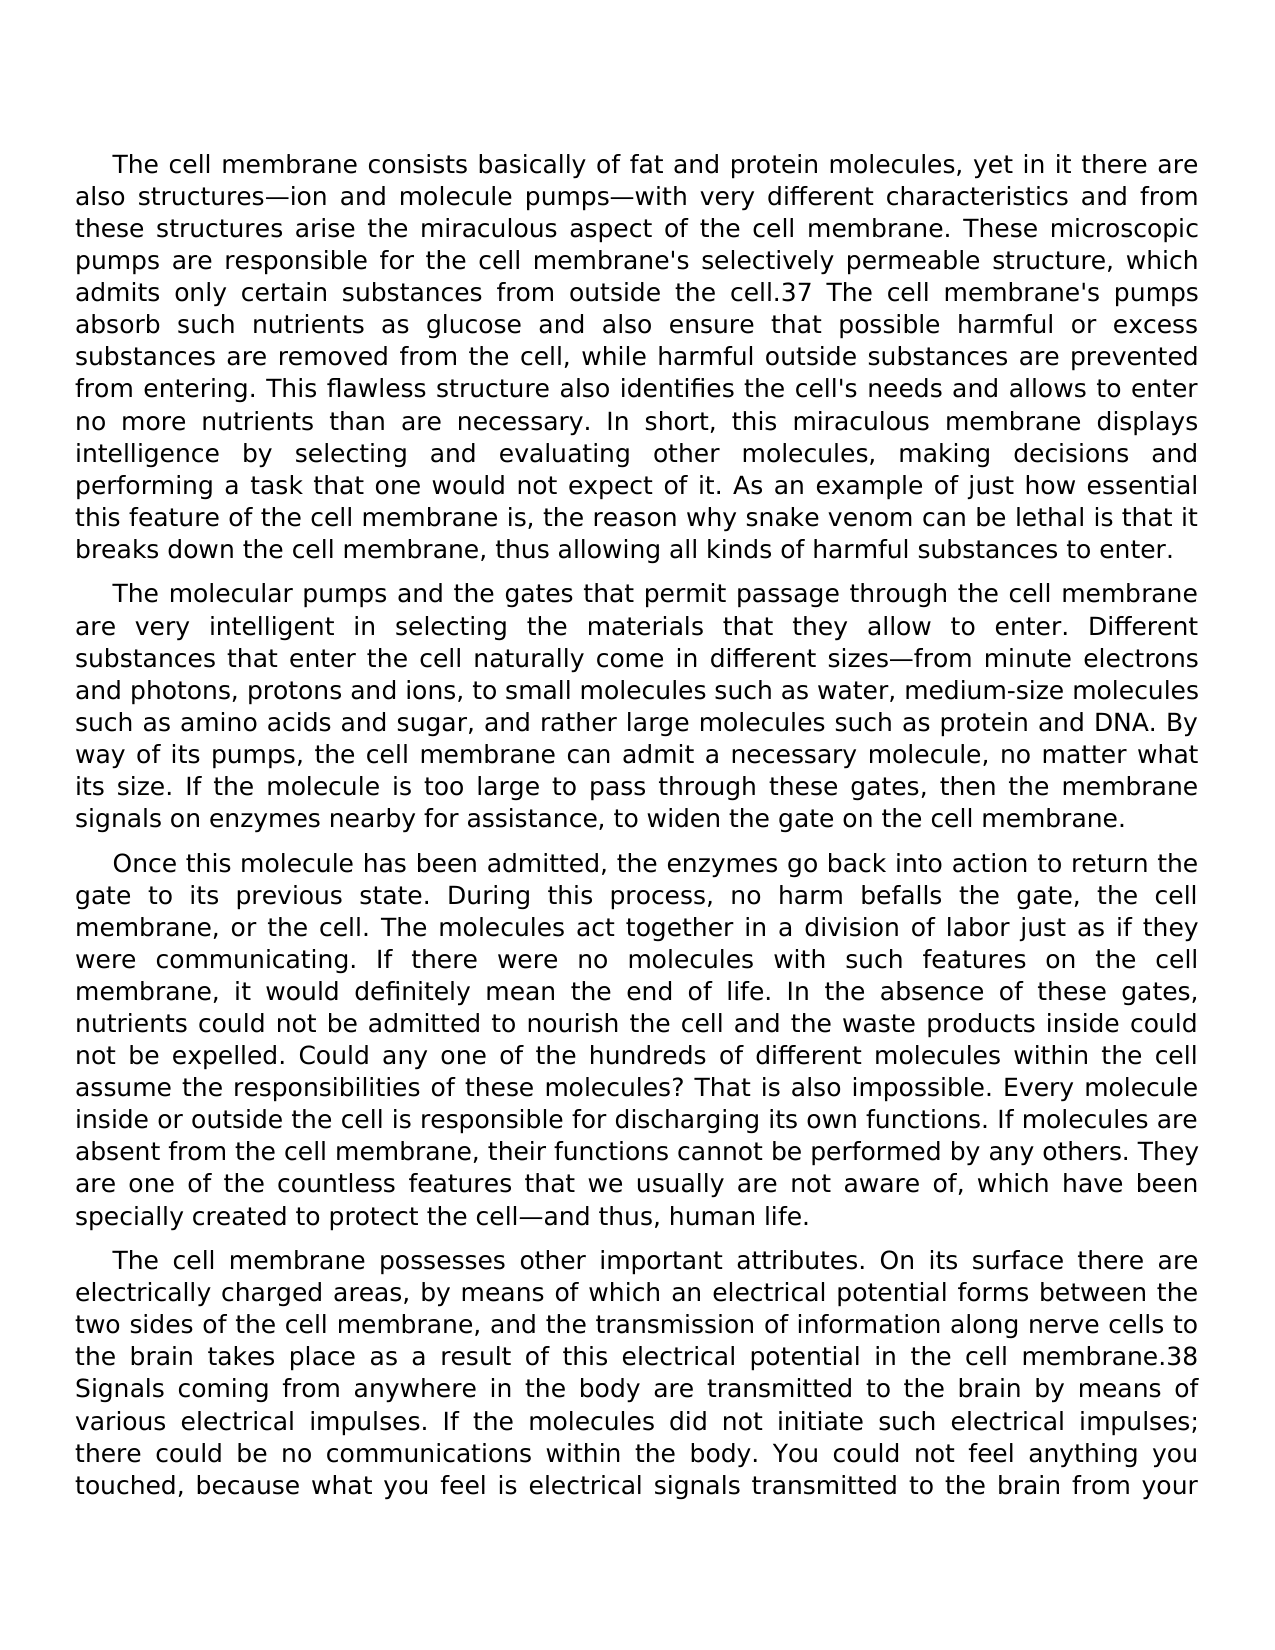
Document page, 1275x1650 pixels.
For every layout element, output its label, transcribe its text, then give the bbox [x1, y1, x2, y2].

text The cell membrane consists basically of fat and protein molecules, yet in it there are also structures—ion and molecule pumps—with very different characteristics and from these structures arise the miraculous aspect of the cell membrane. These microscopic pumps are responsible for the cell membrane's selectively permeable structure, which admits only certain substances from outside the cell.37 The cell membrane's pumps absorb such nutrients as glucose and also ensure that possible harmful or excess substances are removed from the cell, while harmful outside substances are prevented from entering. This flawless structure also identifies the cell's needs and allows to enter no more nutrients than are necessary. In short, this miraculous membrane displays intelligence by selecting and evaluating other molecules, making decisions and performing a task that one would not expect of it. As an example of just how essential this feature of the cell membrane is, the reason why snake venom can be lethal is that it breaks down the cell membrane, thus allowing all kinds of harmful substances to enter. [75, 150, 1200, 564]
text The cell membrane possesses other important attributes. On its surface there are electrically charged areas, by means of which an electrical potential forms between the two sides of the cell membrane, and the transmission of information along nerve cells to the brain takes place as a result of this electrical potential in the cell membrane.38 Signals coming from anywhere in the body are transmitted to the brain by means of various electrical impulses. If the molecules did not initiate such electrical impulses; there could be no communications within the body. You could not feel anything you touched, because what you feel is electrical signals transmitted to the brain from your [75, 1246, 1200, 1500]
text Once this molecule has been admitted, the enzymes go back into action to return the gate to its previous state. During this process, no harm befalls the gate, the cell membrane, or the cell. The molecules act together in a division of labor just as if they were communicating. If there were no molecules with such features on the cell membrane, it would definitely mean the end of life. In the absence of these gates, nutrients could not be admitted to nourish the cell and the waste products inside could not be expelled. Could any one of the hundreds of different molecules within the cell assume the responsibilities of these molecules? That is also impossible. Every molecule inside or outside the cell is responsible for discharging its own functions. If molecules are absent from the cell membrane, their functions cannot be performed by any others. They are one of the countless features that we usually are not aware of, which have been specially created to protect the cell—and thus, human life. [75, 849, 1200, 1231]
text The molecular pumps and the gates that permit passage through the cell membrane are very intelligent in selecting the materials that they allow to enter. Different substances that enter the cell naturally come in different sizes—from minute electrons and photons, protons and ions, to small molecules such as water, medium-size molecules such as amino acids and sugar, and rather large molecules such as protein and DNA. By way of its pumps, the cell membrane can admit a necessary molecule, no matter what its size. If the molecule is too large to pass through these gates, then the membrane signals on enzymes nearby for assistance, to widen the gate on the cell membrane. [75, 579, 1200, 833]
